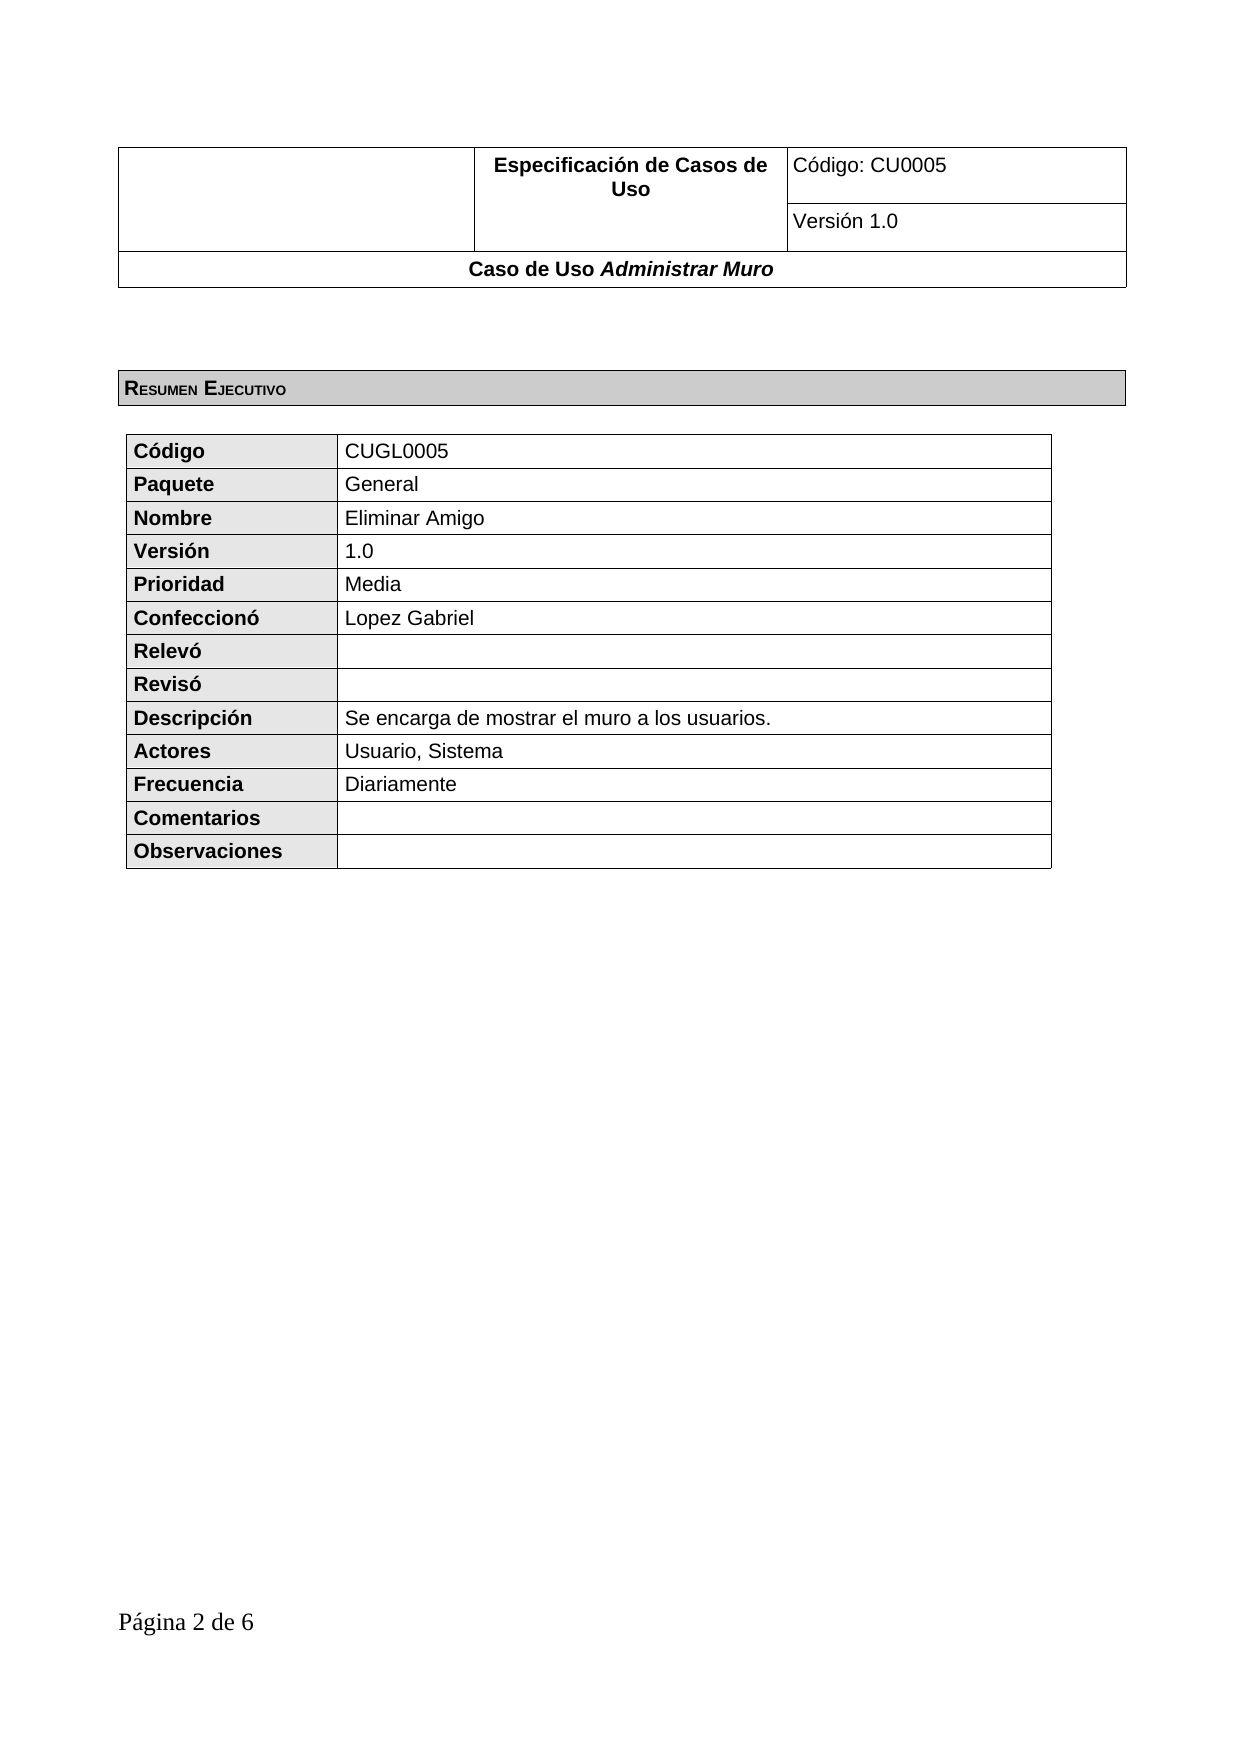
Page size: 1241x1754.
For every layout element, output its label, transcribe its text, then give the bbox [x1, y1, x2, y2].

table_cell Versión [127, 535, 337, 567]
table_cell Lopez Gabriel [338, 602, 1051, 634]
table_cell Eliminar Amigo [338, 502, 1051, 534]
table_cell [338, 669, 1051, 701]
table_header Código [127, 435, 337, 467]
table_header Resumen Ejecutivo [119, 371, 1125, 405]
table_cell Revisó [127, 669, 337, 701]
table_cell [338, 835, 1051, 867]
table_cell [338, 635, 1051, 667]
table_cell Se encarga de mostrar el muro a los usuarios. [338, 702, 1051, 734]
table_cell Usuario, Sistema [338, 735, 1051, 767]
table_cell Nombre [127, 502, 337, 534]
table_cell Diariamente [338, 769, 1051, 801]
table_cell [338, 802, 1051, 834]
table_cell General [338, 469, 1051, 501]
table_header CUGL0005 [338, 435, 1051, 467]
table_cell Relevó [127, 635, 337, 667]
table_cell Comentarios [127, 802, 337, 834]
table_cell Media [338, 569, 1051, 601]
table_cell Prioridad [127, 569, 337, 601]
table_cell 1.0 [338, 535, 1051, 567]
table_cell Confeccionó [127, 602, 337, 634]
table_cell Observaciones [127, 835, 337, 867]
table_cell Actores [127, 735, 337, 767]
table_cell Frecuencia [127, 769, 337, 801]
table_cell Paquete [127, 469, 337, 501]
table_cell Descripción [127, 702, 337, 734]
